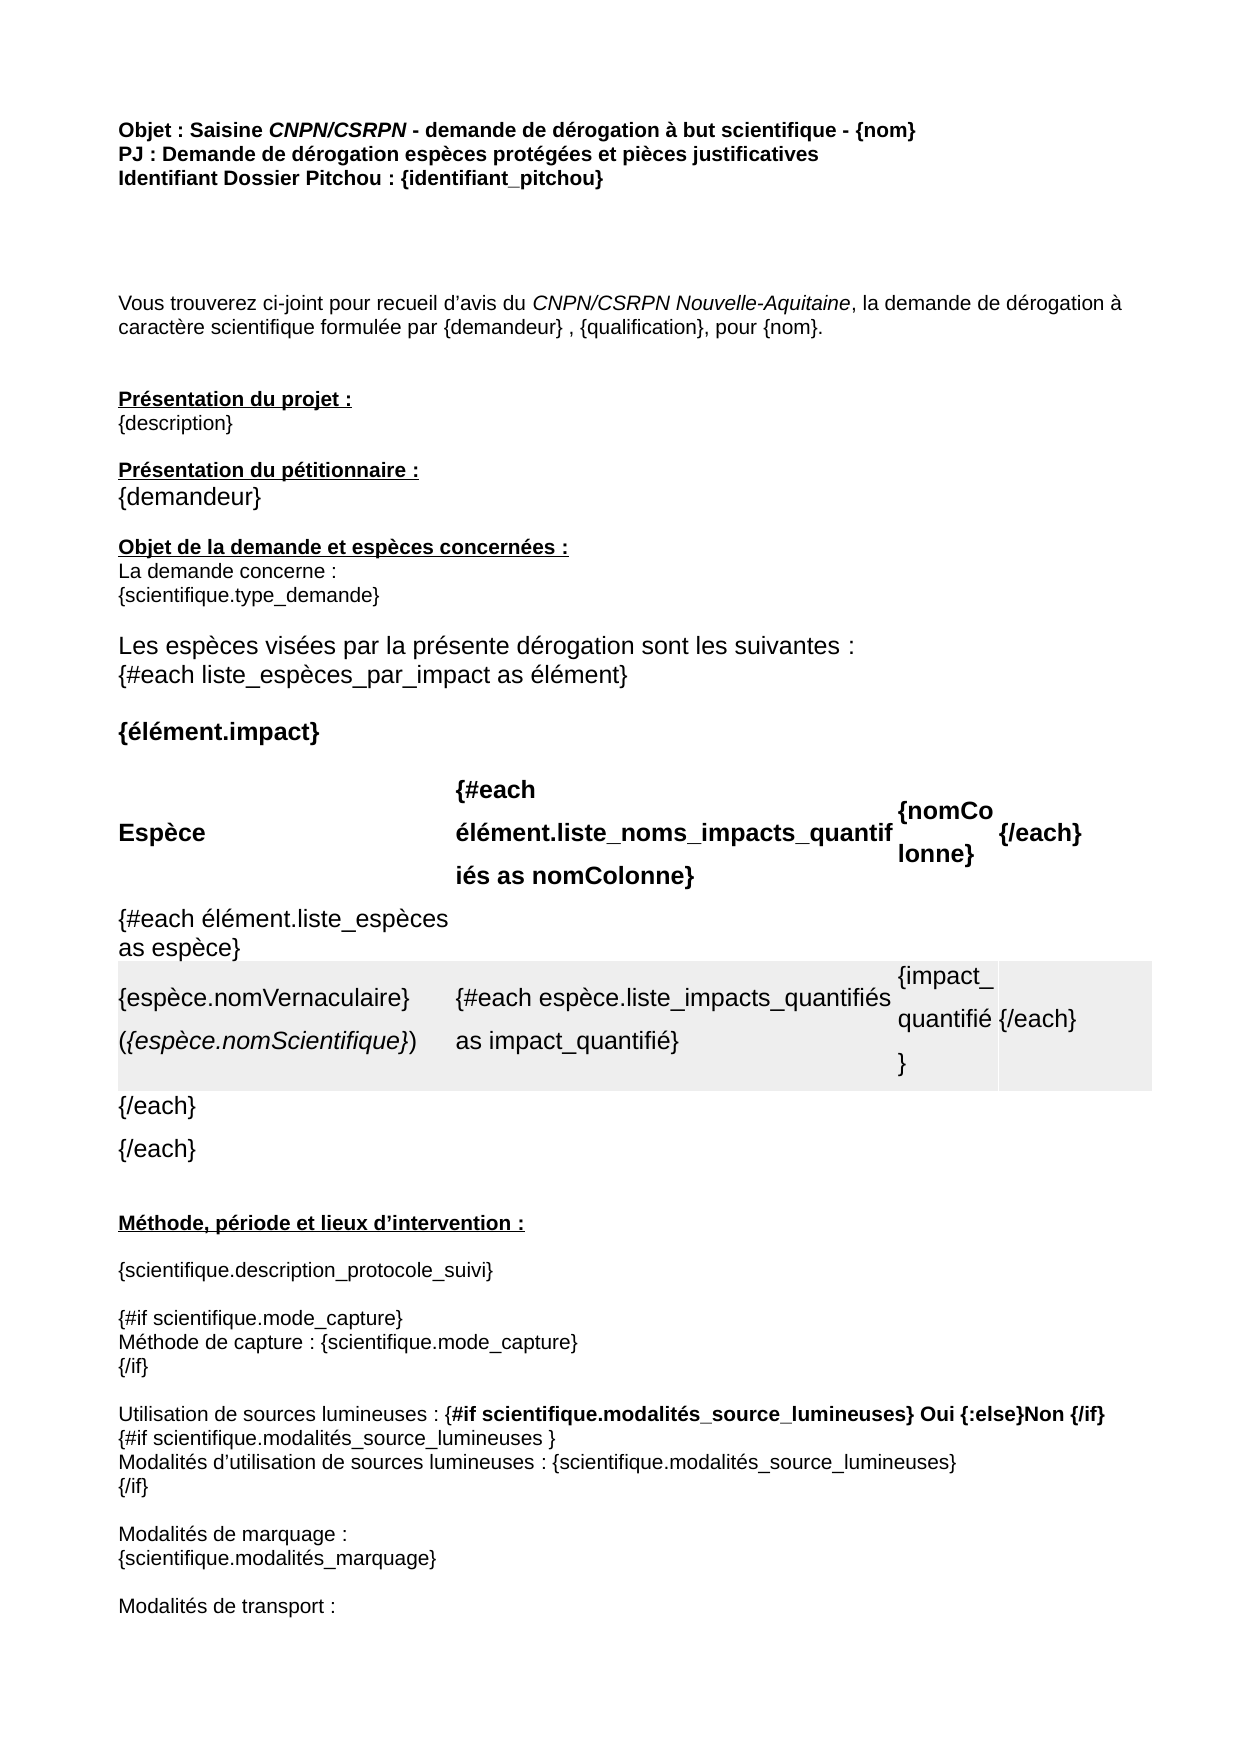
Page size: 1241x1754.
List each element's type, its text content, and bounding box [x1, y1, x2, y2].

text {scientifique.type_demande} [118, 583, 1122, 607]
table_cell {#each espèce.liste_impacts_quantifiés as impact_quantifié} [455, 961, 898, 1091]
text Objet de la demande et espèces concernées : [118, 535, 1122, 559]
table_cell [898, 1091, 998, 1134]
table_header {/each} [999, 775, 1152, 904]
text Présentation du pétitionnaire : [118, 458, 1122, 482]
text {scientifique.description_protocole_suivi} [118, 1258, 1122, 1282]
text La demande concerne : [118, 559, 1122, 583]
text {#if scientifique.mode_capture} [118, 1306, 1122, 1330]
table_cell {/each} [999, 961, 1152, 1091]
table_header Espèce [118, 775, 455, 904]
text {demandeur} [118, 482, 1122, 511]
table_cell {#each élément.liste_espèces as espèce} [118, 904, 455, 961]
text Objet : Saisine CNPN/CSRPN - demande de dérogation à but scientifique - {nom} [118, 118, 1122, 142]
text {/if} [118, 1354, 1122, 1378]
text Présentation du projet : [118, 386, 1122, 410]
text {description} [118, 410, 1122, 434]
table_cell {espèce.nomVernaculaire} ({espèce.nomScientifique}) [118, 961, 455, 1091]
text {#each liste_espèces_par_impact as élément} [118, 659, 1122, 688]
text Utilisation de sources lumineuses : {#if scientifique.modalités_source_lumineuses} Oui {:else}Non {/if} [118, 1402, 1122, 1426]
text PJ : Demande de dérogation espèces protégées et pièces justificatives [118, 142, 1122, 166]
table_cell [898, 904, 998, 961]
text Modalités de marquage : [118, 1522, 1122, 1546]
table_cell {/each} [118, 1091, 455, 1134]
text Méthode, période et lieux d’intervention : [118, 1210, 1122, 1234]
table_cell [455, 904, 898, 961]
table_cell [999, 904, 1152, 961]
text Les espèces visées par la présente dérogation sont les suivantes : [118, 631, 1122, 659]
table_cell {impact_quantifié} [898, 961, 998, 1091]
table_cell [455, 1091, 898, 1134]
table_header {nomColonne} [898, 775, 998, 904]
text Identifiant Dossier Pitchou : {identifiant_pitchou} [118, 166, 1122, 190]
text {/if} [118, 1474, 1122, 1498]
text {élément.impact} [118, 717, 1122, 746]
text {#if scientifique.modalités_source_lumineuses } [118, 1426, 1122, 1450]
text {/each} [118, 1134, 1122, 1162]
table_cell [999, 1091, 1152, 1134]
text Modalités de transport : [118, 1594, 1122, 1618]
table_header {#each élément.liste_noms_impacts_quantifiés as nomColonne} [455, 775, 898, 904]
text {scientifique.modalités_marquage} [118, 1546, 1122, 1570]
text Modalités d’utilisation de sources lumineuses : {scientifique.modalités_source_lumineuses} [118, 1450, 1122, 1474]
text Vous trouverez ci-joint pour recueil d’avis du CNPN/CSRPN Nouvelle-Aquitaine, la demande de dérogation à caractère scientifique formulée par {demandeur} , {qualification}, pour {nom}. [118, 291, 1122, 338]
text Méthode de capture : {scientifique.mode_capture} [118, 1330, 1122, 1354]
